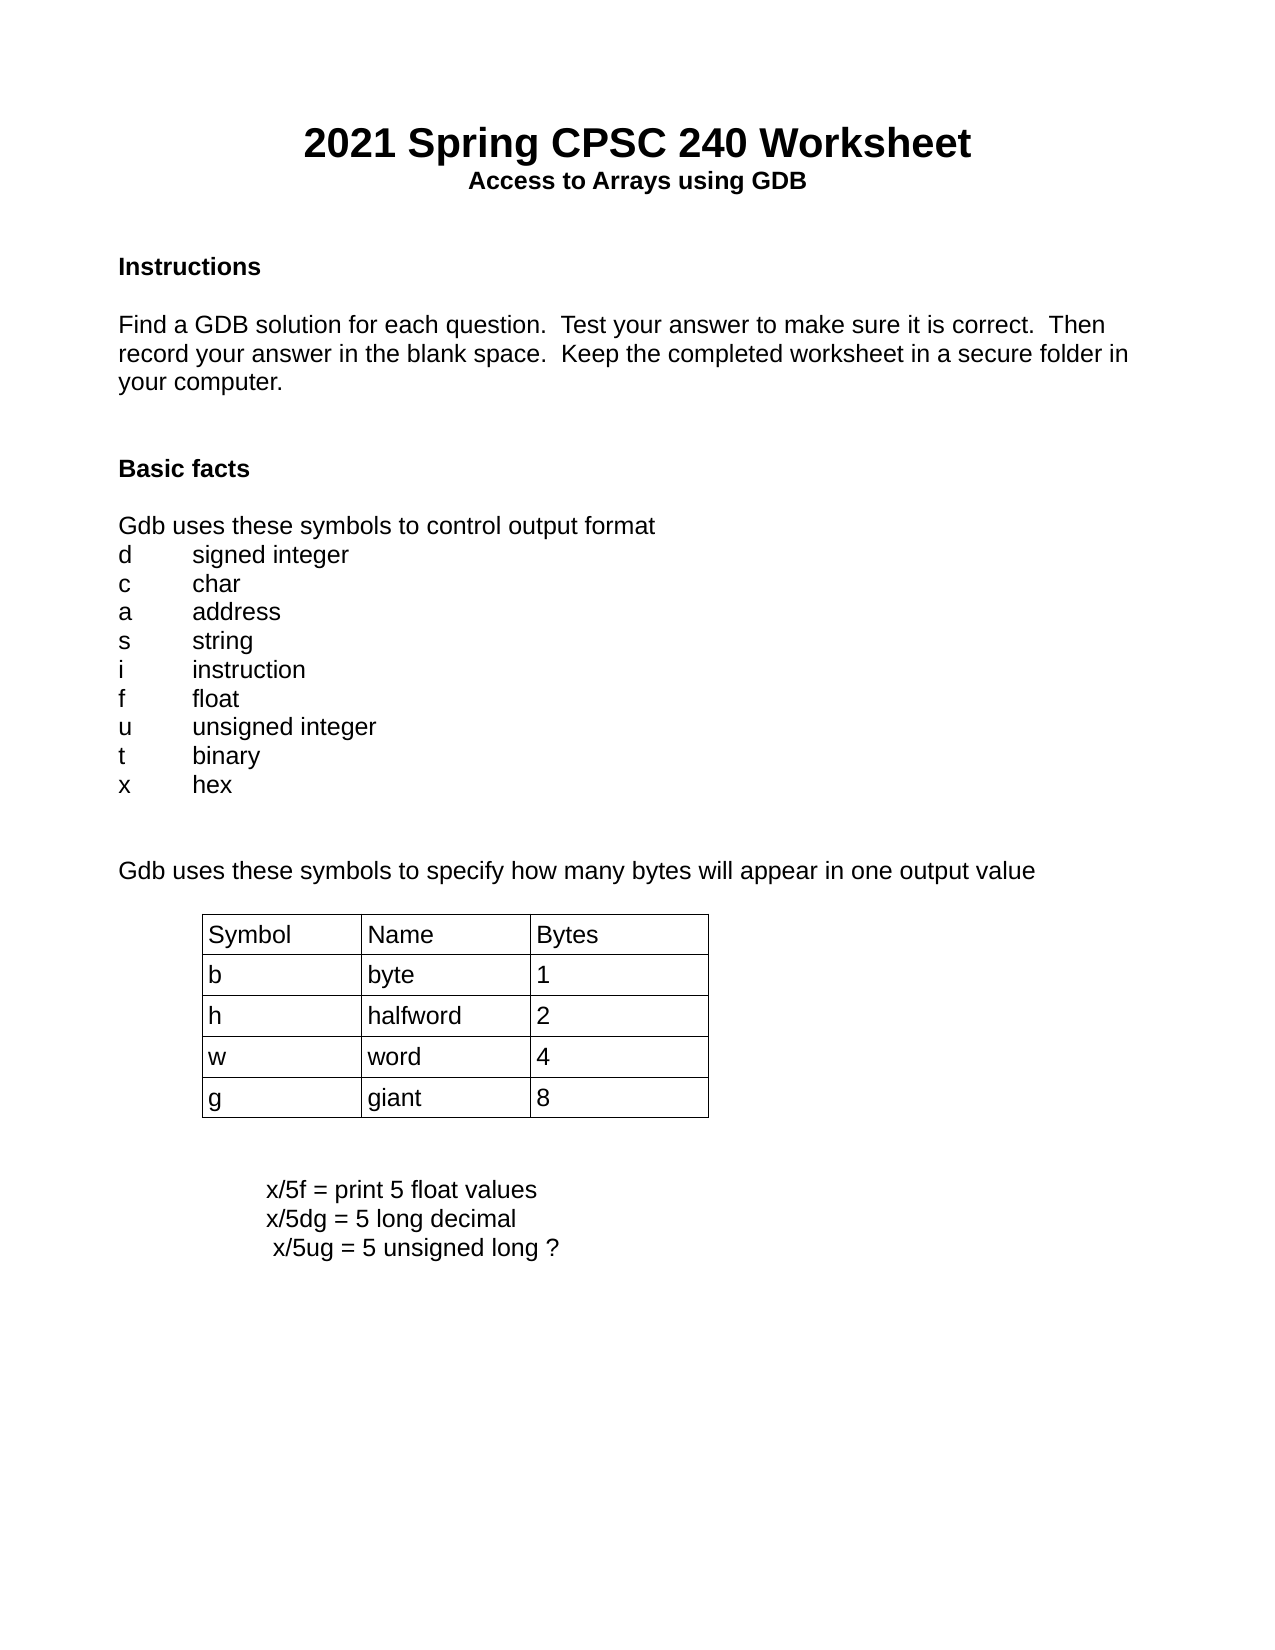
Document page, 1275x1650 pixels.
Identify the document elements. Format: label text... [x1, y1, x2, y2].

table_header Symbol [203, 915, 361, 954]
text Basic facts [118, 453, 1157, 482]
table_cell halfword [362, 996, 530, 1036]
text Gdb uses these symbols to specify how many bytes will appear in one output value [118, 856, 1157, 885]
text Gdb uses these symbols to control output format [118, 511, 1157, 540]
table_cell 4 [531, 1037, 708, 1076]
table_cell word [362, 1037, 530, 1076]
table_cell 1 [531, 955, 708, 995]
text x/5dg = 5 long decimal [118, 1204, 1157, 1233]
table_cell w [203, 1037, 361, 1076]
text c char [118, 568, 1157, 597]
table_cell giant [362, 1078, 530, 1117]
table_cell g [203, 1078, 361, 1117]
table_cell h [203, 996, 361, 1036]
table_cell byte [362, 955, 530, 995]
text x/5ug = 5 unsigned long ? [118, 1233, 1157, 1261]
text f float [118, 683, 1157, 712]
text a address [118, 597, 1157, 626]
text s string [118, 626, 1157, 655]
text Access to Arrays using GDB [118, 166, 1157, 195]
text d signed integer [118, 540, 1157, 568]
table_header Bytes [531, 915, 708, 954]
text Find a GDB solution for each question. Test your answer to make sure it is correct. Then record your answer in the blank space. Keep the completed worksheet in a secure folder in your computer. [118, 310, 1157, 396]
text Instructions [118, 252, 1157, 281]
table_cell 8 [531, 1078, 708, 1117]
text 2021 Spring CPSC 240 Worksheet [118, 118, 1157, 166]
table_header Name [362, 915, 530, 954]
text i instruction [118, 655, 1157, 683]
table_cell 2 [531, 996, 708, 1036]
table_cell b [203, 955, 361, 995]
text u unsigned integer [118, 712, 1157, 741]
text x hex [118, 770, 1157, 798]
text x/5f = print 5 float values [118, 1175, 1157, 1204]
text t binary [118, 741, 1157, 770]
